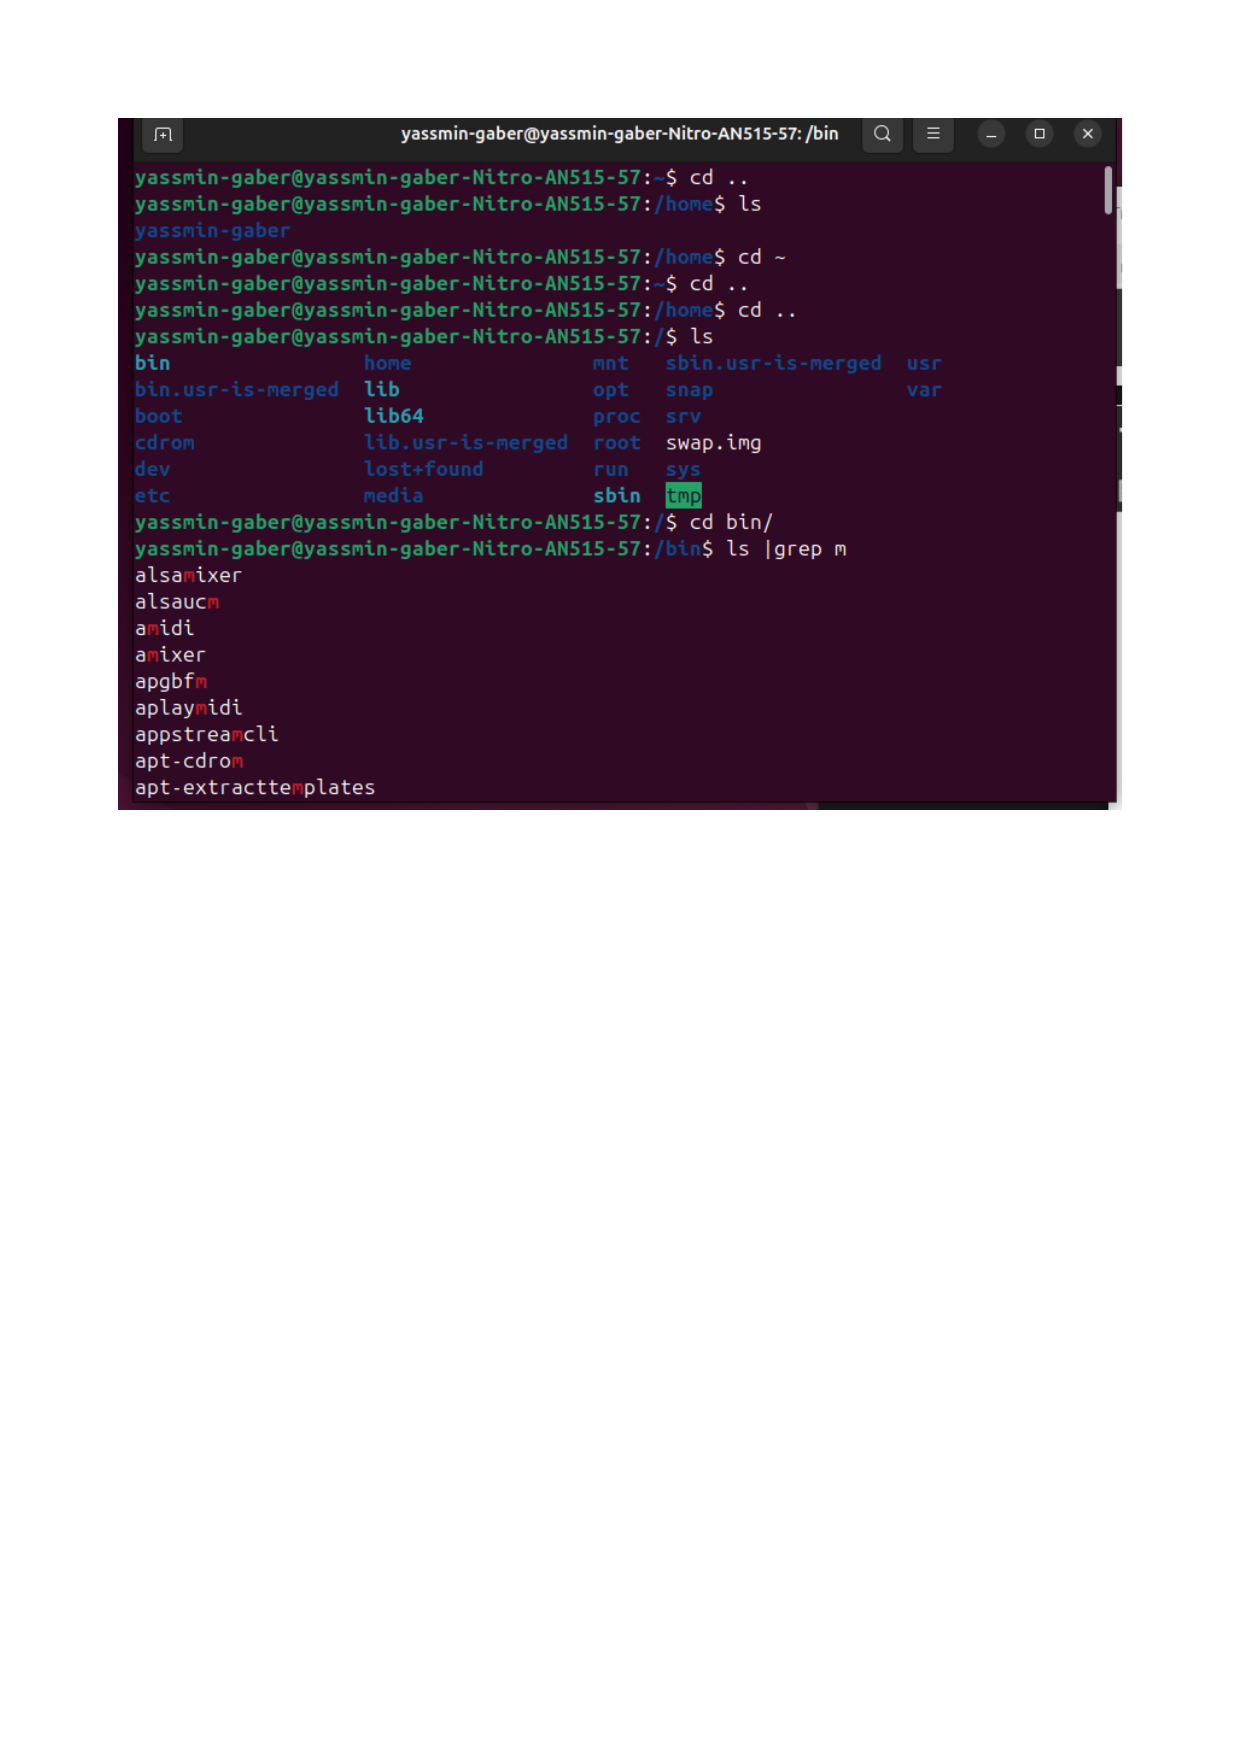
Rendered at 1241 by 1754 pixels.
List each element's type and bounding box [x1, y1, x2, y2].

picture [118, 118, 1123, 810]
